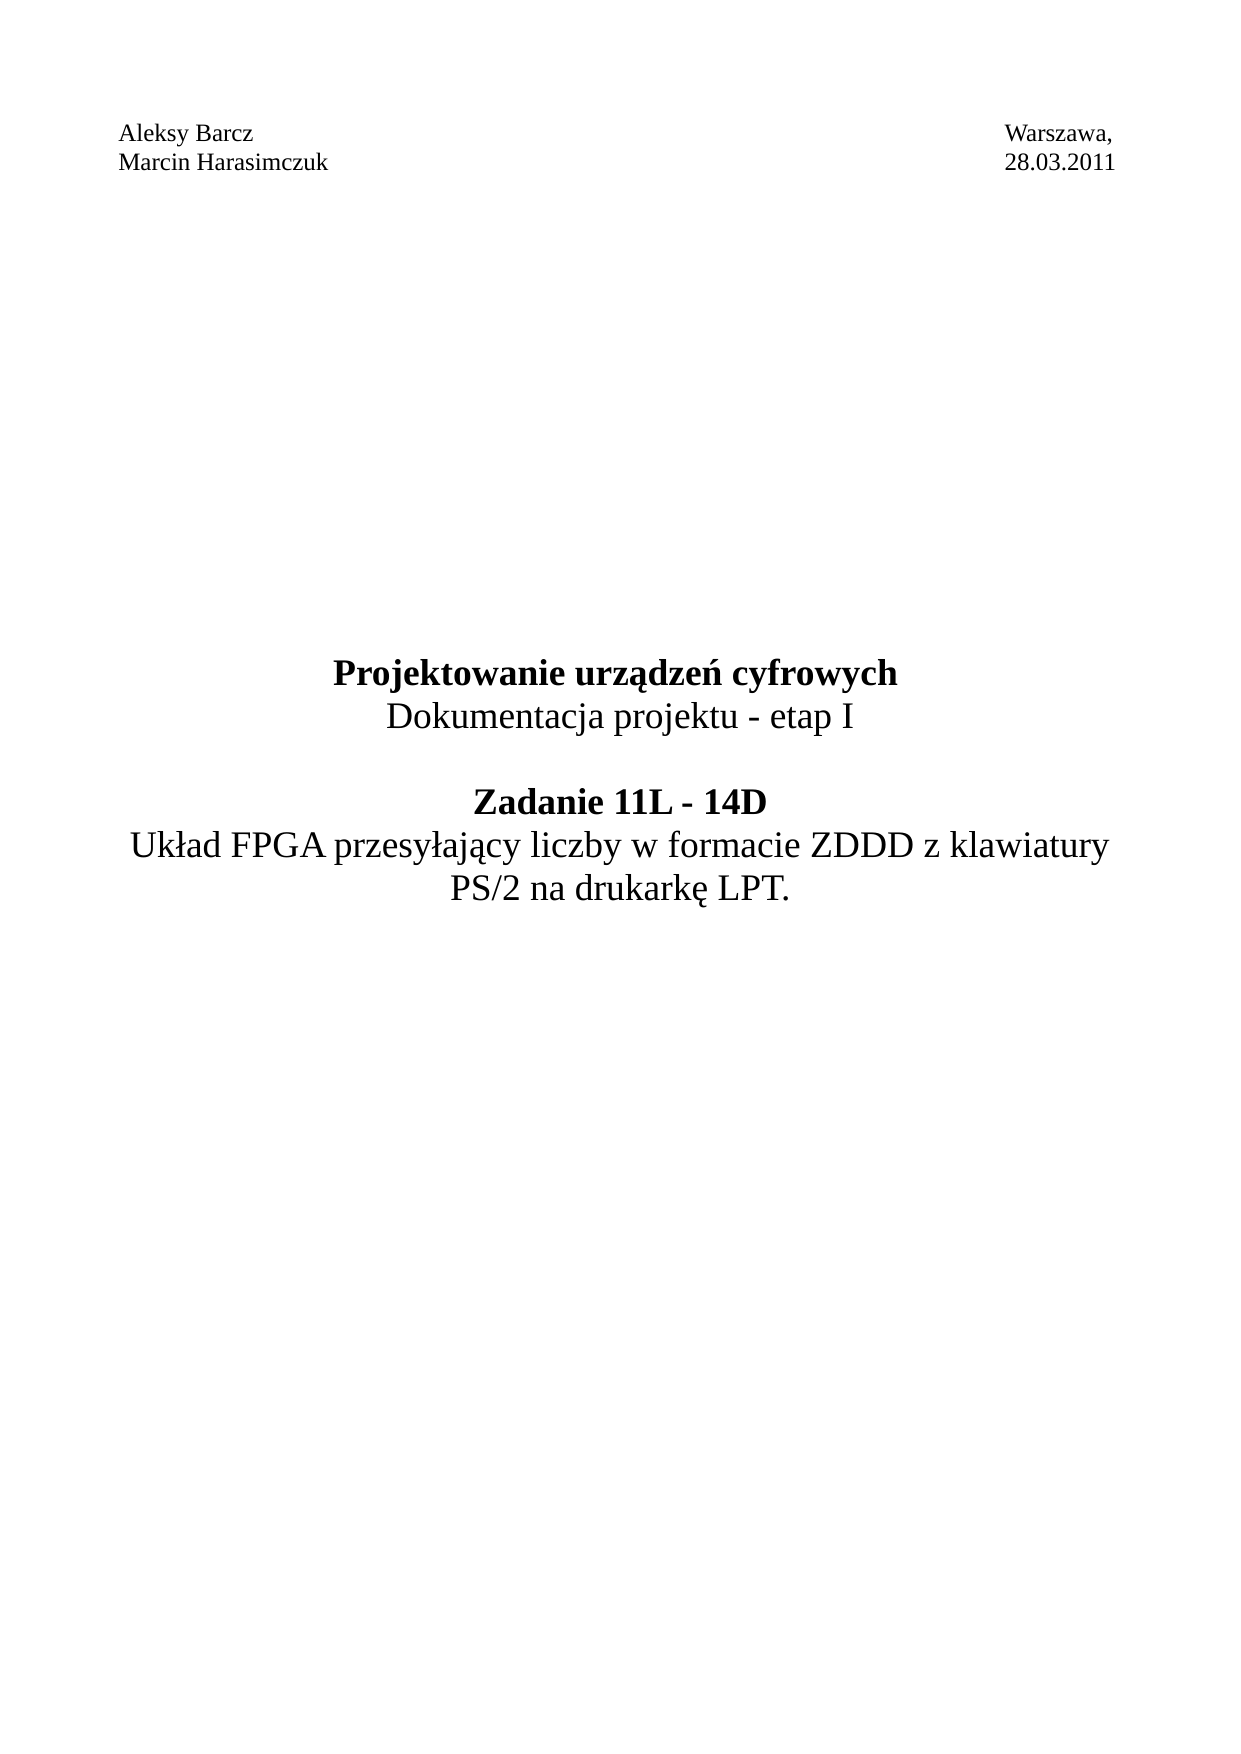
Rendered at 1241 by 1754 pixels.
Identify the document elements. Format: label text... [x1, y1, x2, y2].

text Aleksy Barcz Warszawa, [118, 118, 1122, 147]
text Zadanie 11L - 14D [118, 779, 1122, 822]
text Marcin Harasimczuk 28.03.2011 [118, 147, 1122, 176]
text Dokumentacja projektu - etap I [118, 693, 1122, 736]
text Projektowanie urządzeń cyfrowych [118, 650, 1122, 693]
text Układ FPGA przesyłający liczby w formacie ZDDD z klawiatury PS/2 na drukarkę LPT. [118, 822, 1122, 909]
